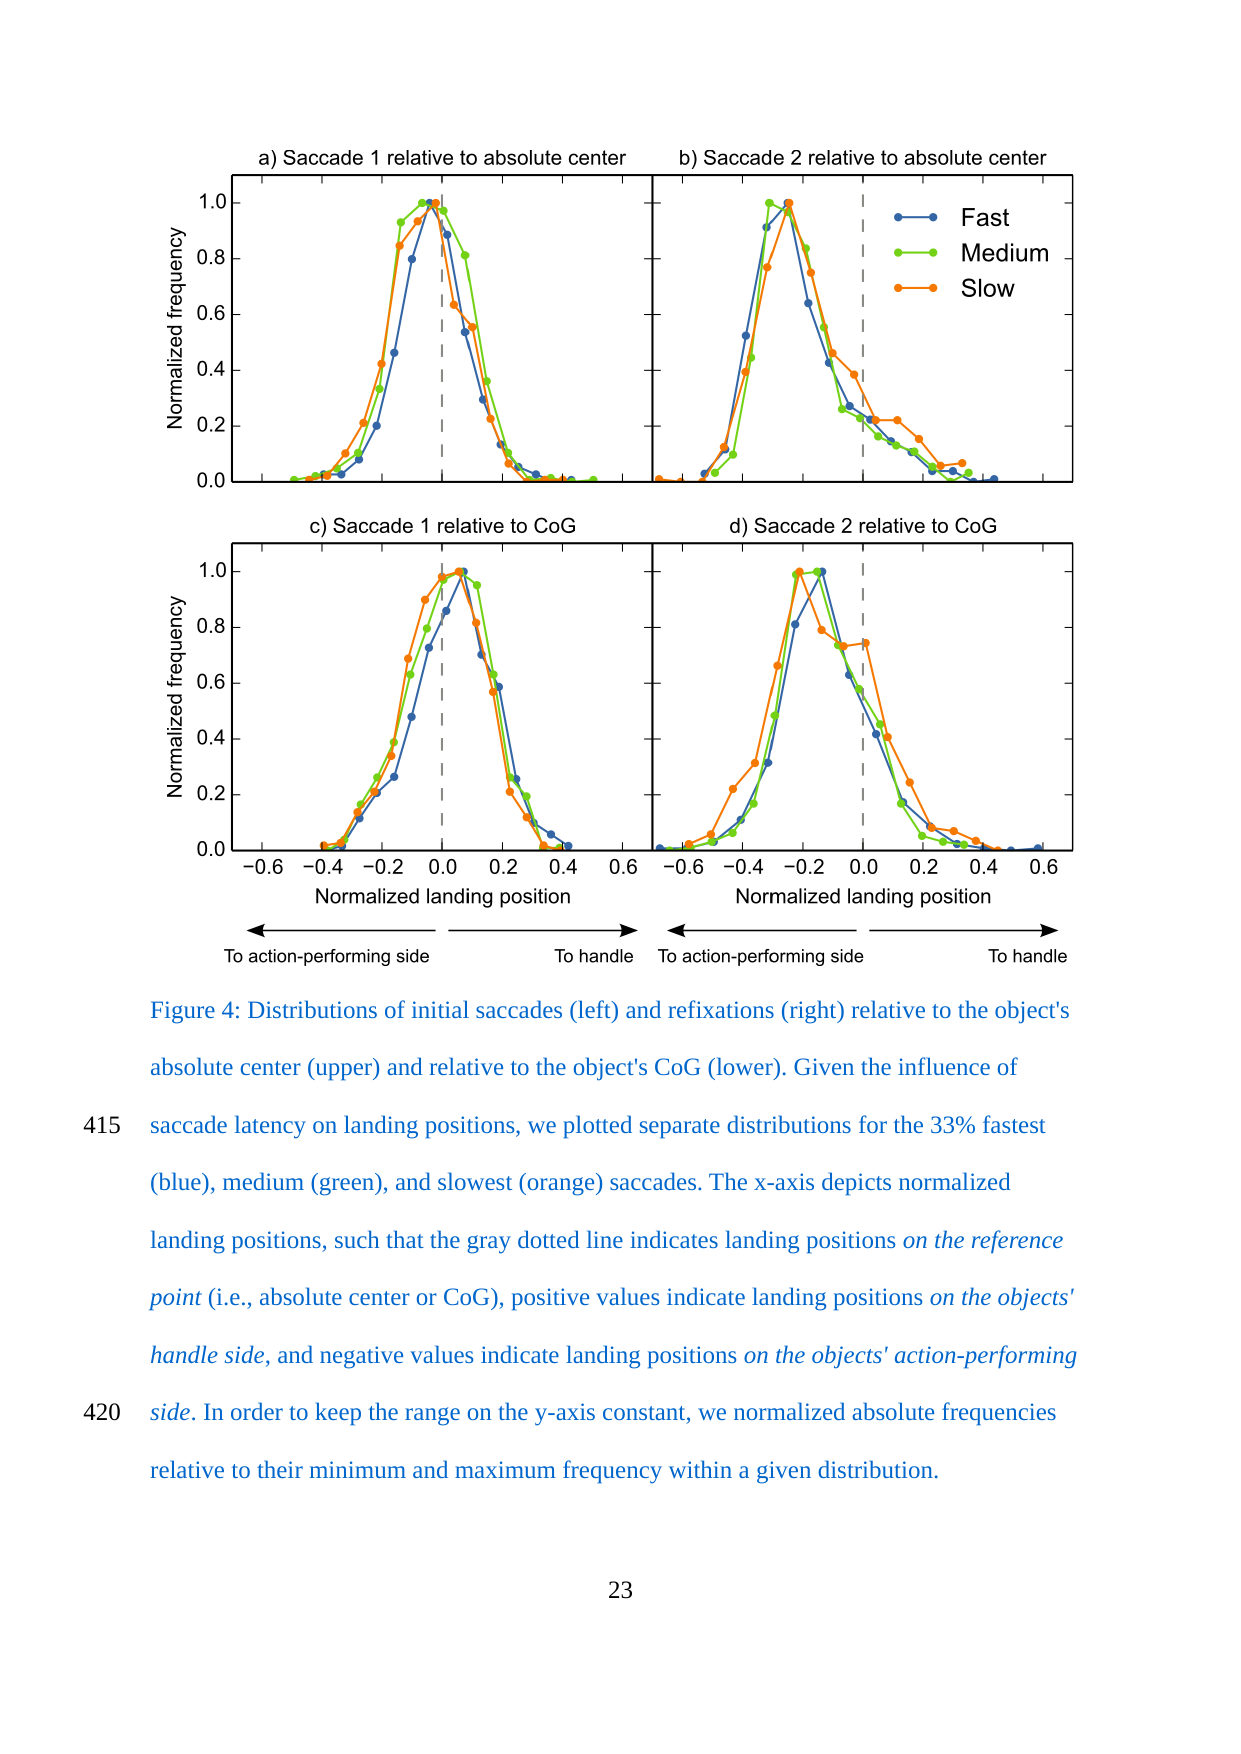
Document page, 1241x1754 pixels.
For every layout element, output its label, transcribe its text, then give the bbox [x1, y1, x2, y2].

picture [167, 150, 1074, 966]
text Figure 4: Distributions of initial saccades (left) and refixations (right) relative to the object's absolute center (upper) and relative to the object's CoG (lower). Given the influence of saccade latency on landing positions, we plotted separate distributions for the 33% fastest (blue), medium (green), and slowest (orange) saccades. The x-axis depicts normalized landing positions, such that the gray dotted line indicates landing positions on the reference point (i.e., absolute center or CoG), positive values indicate landing positions on the objects' handle side, and negative values indicate landing positions on the objects' action-performing side. In order to keep the range on the y-axis constant, we normalized absolute frequencies relative to their minimum and maximum frequency within a given distribution. [150, 150, 1091, 1483]
